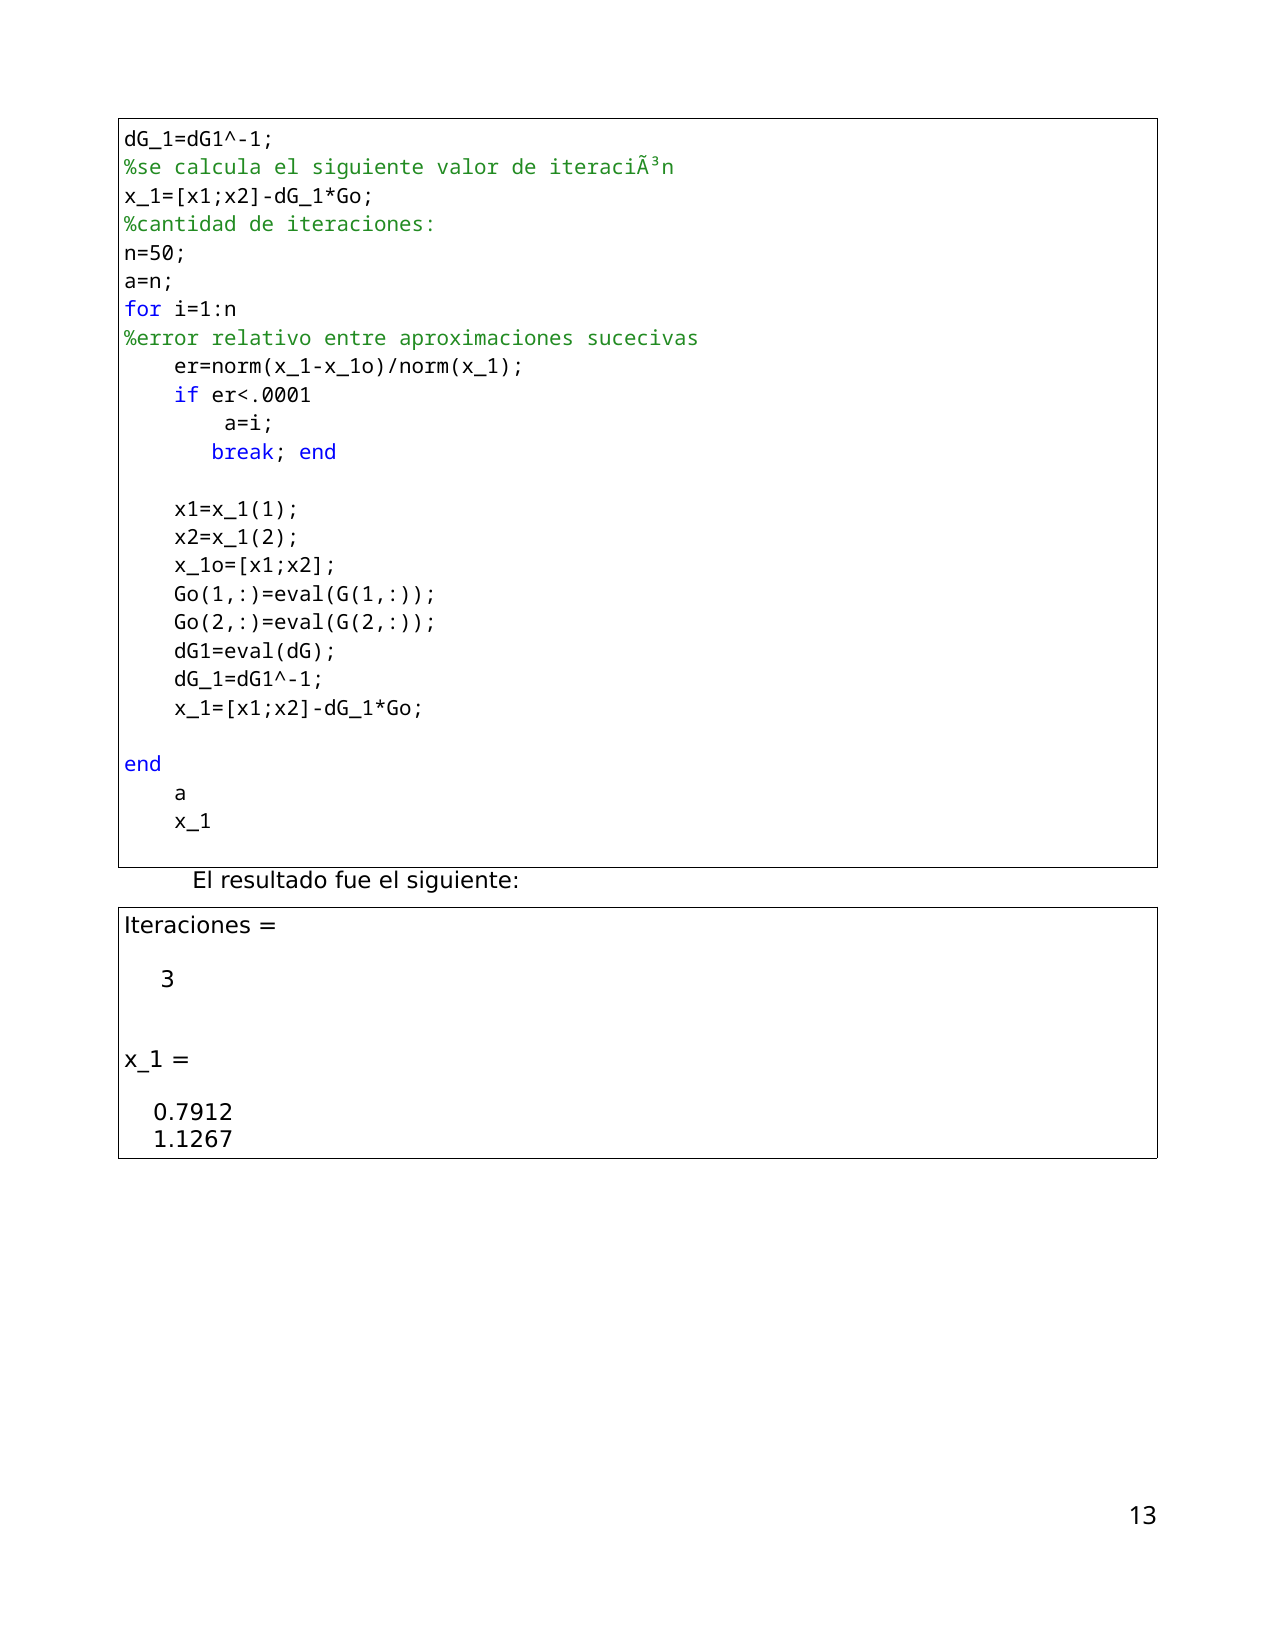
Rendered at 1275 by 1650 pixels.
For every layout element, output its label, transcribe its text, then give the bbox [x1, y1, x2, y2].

table_header dG_1=dG1^-1; %se calcula el siguiente valor de iteraciÃ³n x_1=[x1;x2]-dG_1*Go; %cantidad de iteraciones: n=50; a=n; for i=1:n %error relativo entre aproximaciones sucecivas er=norm(x_1-x_1o)/norm(x_1); if er<.0001 a=i; break; end x1=x_1(1); x2=x_1(2); x_1o=[x1;x2]; Go(1,:)=eval(G(1,:)); Go(2,:)=eval(G(2,:)); dG1=eval(dG); dG_1=dG1^-1; x_1=[x1;x2]-dG_1*Go; end a x_1 [119, 119, 1157, 867]
text El resultado fue el siguiente: [118, 868, 1157, 894]
table_header Iteraciones = 3 x_1 = 0.7912 1.1267 [119, 908, 1157, 1158]
